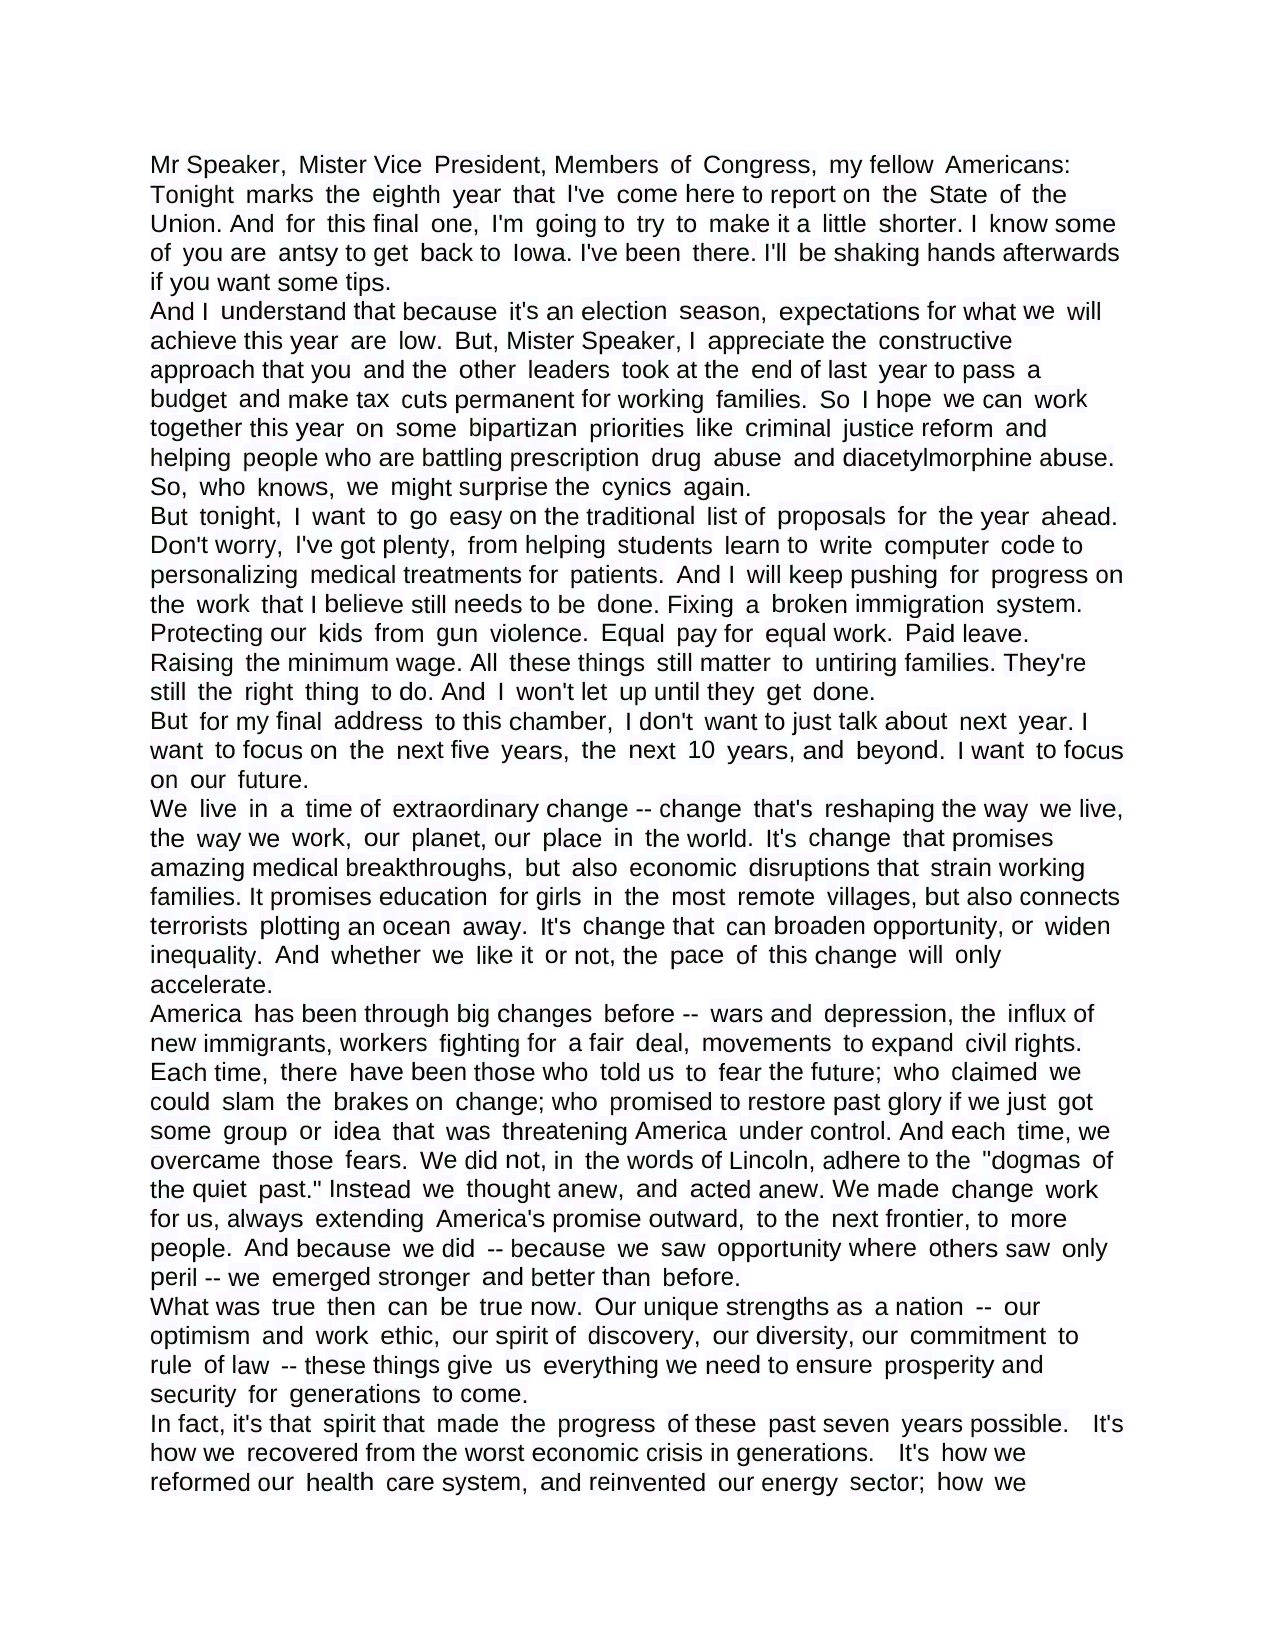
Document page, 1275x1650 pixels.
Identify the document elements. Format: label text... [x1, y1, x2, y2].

text America has been through big changes before -- wars and depression, the influx of new immigrants, workers fighting for a fair deal, movements to expand civil rights. Each time, there have been those who told us to fear the future; who claimed we could slam the brakes on change; who promised to restore past glory if we just got some group or idea that was threatening America under control. And each time, we overcame those fears. We did not, in the words of Lincoln, adhere to the "dogmas of the quiet past." Instead we thought anew, and acted anew. We made change work for us, always extending America's promise outward, to the next frontier, to more people. And because we did -- because we saw opportunity where others saw only peril -- we emerged stronger and better than before. [150, 999, 1125, 1292]
text But for my final address to this chamber, I don't want to just talk about next year. I want to focus on the next five years, the next 10 years, and beyond. I want to focus on our future. [291, 706, 1125, 794]
text What was true then can be true now. Our unique strengths as a nation -- our optimism and work ethic, our spirit of discovery, our diversity, our commitment to rule of law -- these things give us everything we need to ensure prosperity and security for generations to come. [521, 1292, 1125, 1409]
text But tonight, I want to go easy on the traditional list of proposals for the year ahead. Don't worry, I've got plenty, from helping students learn to write computer code to personalizing medical treatments for patients. And I will keep pushing for progress on the work that I believe still needs to be done. Fixing a broken immigration system. Protecting our kids from gun violence. Equal pay for equal work. Paid leave. Raising the minimum wage. All these things still matter to untiring families. They're still the right thing to do. And I won't let up until they get done. [876, 501, 1125, 706]
text And I understand that because it's an election season, expectations for what we will achieve this year are low. But, Mister Speaker, I appreciate the constructive approach that you and the other leaders took at the end of last year to pass a budget and make tax cuts permanent for working families. So I hope we can work together this year on some bipartizan priorities like criminal justice reform and helping people who are battling prescription drug abuse and diacetylmorphine abuse. So, who knows, we might surprise the cynics again. [150, 296, 1125, 501]
text Mr Speaker, Mister Vice President, Members of Congress, my fellow Americans: [1051, 150, 1125, 179]
text We live in a time of extraordinary change -- change that's reshaping the way we live, the way we work, our planet, our place in the world. It's change that promises amazing medical breakthroughs, but also economic disruptions that strain working families. It promises education for girls in the most remote villages, but also connects terrorists plotting an ocean away. It's change that can broaden opportunity, or widen inequality. And whether we like it or not, the pace of this change will only accelerate. [150, 794, 1125, 999]
text What was true then can be true now. Our unique strengths as a nation -- our optimism and work ethic, our spirit of discovery, our diversity, our commitment to rule of law -- these things give us everything we need to ensure prosperity and security for generations to come. [339, 1292, 388, 1409]
text In fact, it's that spirit that made the progress of these past seven years possible. It's how we recovered from the worst economic crisis in generations. It's how we reformed our health care system, and reinvented our energy sector; how we delivered more care and benefits to our troops and veterans, and how we secured the freedom in every state to marry the person we love. [1012, 1409, 1125, 1496]
text Tonight marks the eighth year that I've come here to report on the State of the Union. And for this final one, I'm going to try to make it a little shorter. I know some of you are antsy to get back to Iowa. I've been there. I'll be shaking hands afterwards if you want some tips. [150, 179, 1125, 296]
text But tonight, I want to go easy on the traditional list of proposals for the year ahead. Don't worry, I've got plenty, from helping students learn to write computer code to personalizing medical treatments for patients. And I will keep pushing for progress on the work that I believe still needs to be done. Fixing a broken immigration system. Protecting our kids from gun violence. Equal pay for equal work. Paid leave. Raising the minimum wage. All these things still matter to untiring families. They're still the right thing to do. And I won't let up until they get done. [610, 501, 794, 678]
text What was true then can be true now. Our unique strengths as a nation -- our optimism and work ethic, our spirit of discovery, our diversity, our commitment to rule of law -- these things give us everything we need to ensure prosperity and security for generations to come. [237, 1292, 327, 1409]
text In fact, it's that spirit that made the progress of these past seven years possible. It's how we recovered from the worst economic crisis in generations. It's how we reformed our health care system, and reinvented our energy sector; how we delivered more care and benefits to our troops and veterans, and how we secured the freedom in every state to marry the person we love. [754, 1409, 856, 1496]
